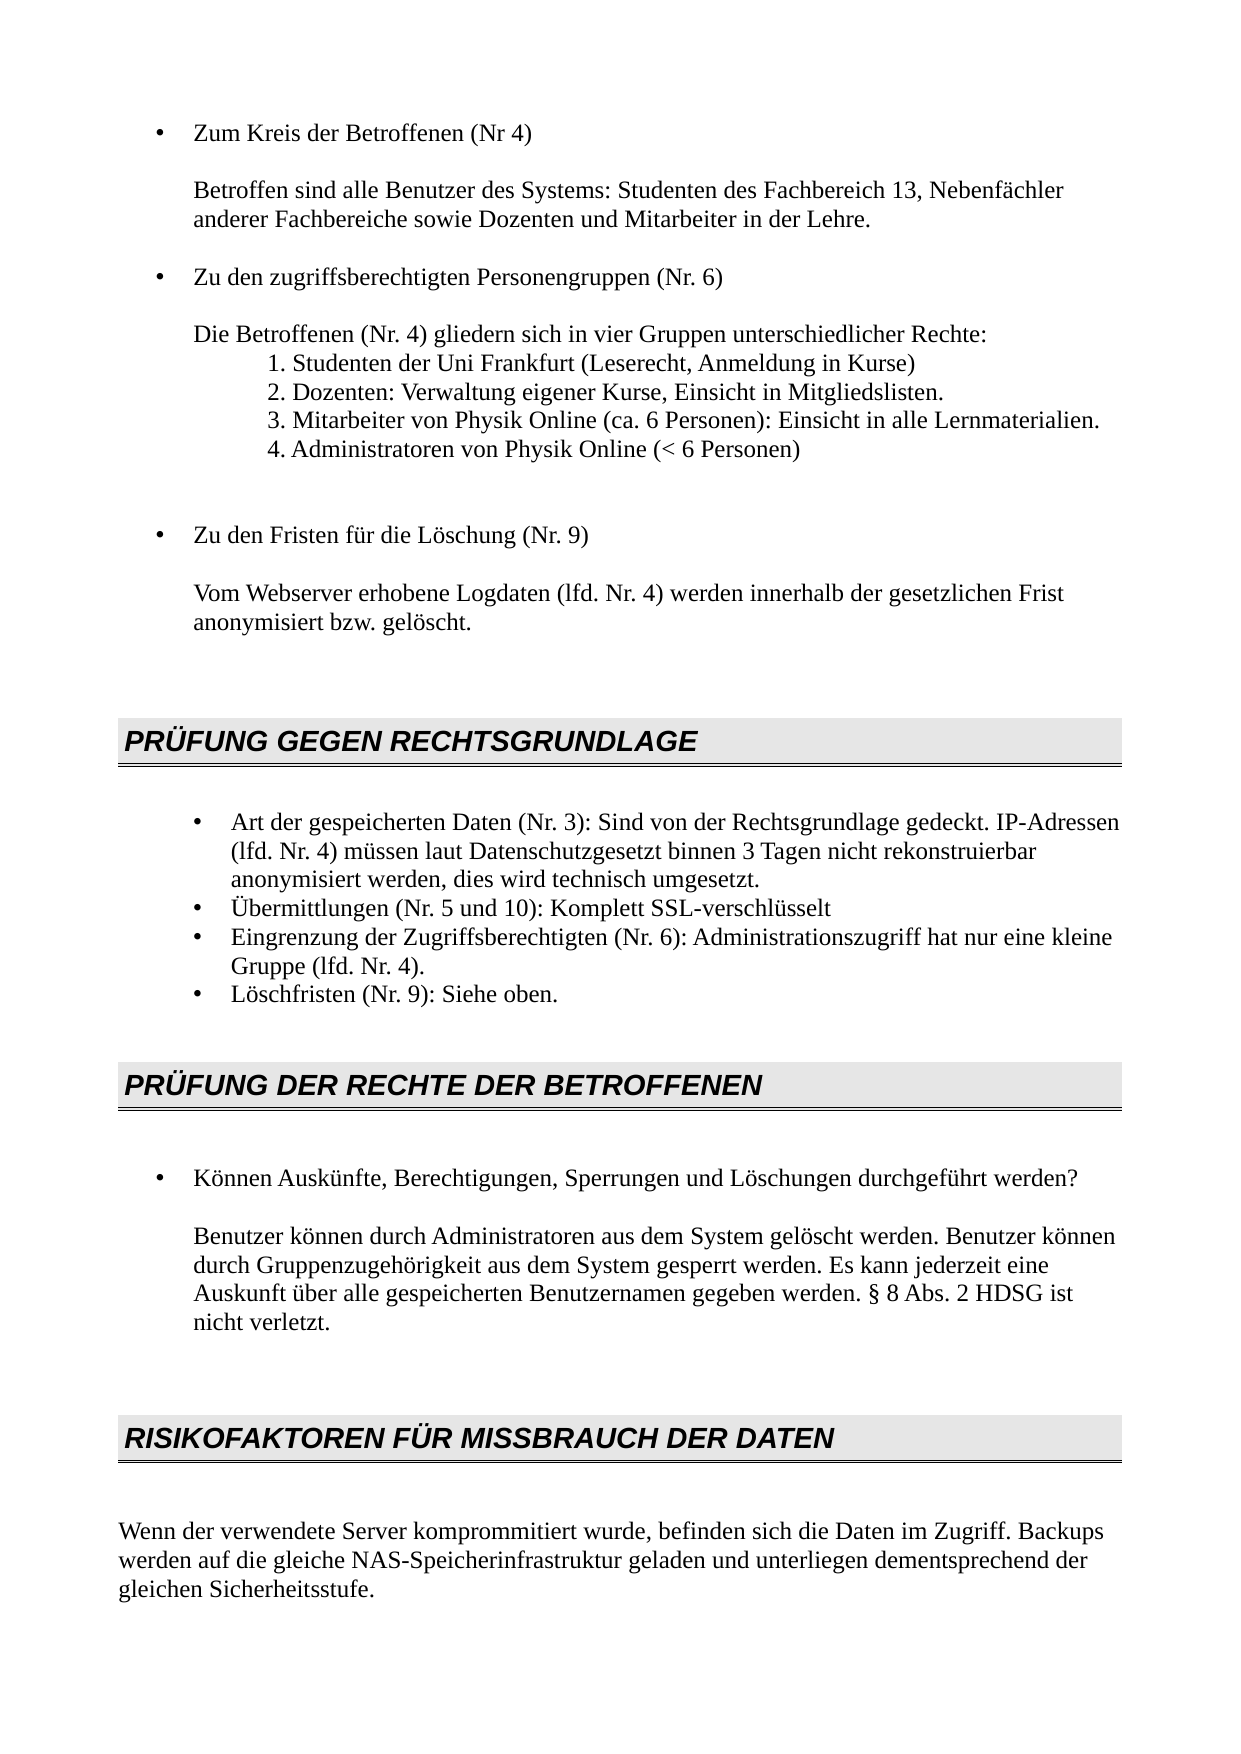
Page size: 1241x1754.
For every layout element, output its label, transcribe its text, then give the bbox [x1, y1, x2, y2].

list Übermittlungen (Nr. 5 und 10): Komplett SSL-verschlüsselt [193, 893, 1122, 922]
list Zu den zugriffsberechtigten Personengruppen (Nr. 6) Die Betroffenen (Nr. 4) gliedern sich in vier Gruppen unterschiedlicher Rechte: 1. Studenten der Uni Frankfurt (Leserecht, Anmeldung in Kurse) 2. Dozenten: Verwaltung eigener Kurse, Einsicht in Mitgliedslisten. 3. Mitarbeiter von Physik Online (ca. 6 Personen): Einsicht in alle Lernmaterialien. 4. Administratoren von Physik Online (< 6 Personen) [156, 262, 1122, 521]
list Art der gespeicherten Daten (Nr. 3): Sind von der Rechtsgrundlage gedeckt. IP-Adressen (lfd. Nr. 4) müssen laut Datenschutzgesetzt binnen 3 Tagen nicht rekonstruierbar anonymisiert werden, dies wird technisch umgesetzt. [193, 807, 1122, 893]
list Eingrenzung der Zugriffsberechtigten (Nr. 6): Administrationszugriff hat nur eine kleine Gruppe (lfd. Nr. 4). [193, 922, 1122, 979]
list Zum Kreis der Betroffenen (Nr 4) Betroffen sind alle Benutzer des Systems: Studenten des Fachbereich 13, Nebenfächler anderer Fachbereiche sowie Dozenten und Mitarbeiter in der Lehre. [156, 118, 1122, 262]
list Löschfristen (Nr. 9): Siehe oben. [193, 979, 1122, 1008]
subtitle PRÜFUNG DER RECHTE DER BETROFFENEN [118, 1062, 1122, 1107]
subtitle PRÜFUNG GEGEN RECHTSGRUNDLAGE [118, 718, 1122, 763]
list Zu den Fristen für die Löschung (Nr. 9) Vom Webserver erhobene Logdaten (lfd. Nr. 4) werden innerhalb der gesetzlichen Frist anonymisiert bzw. gelöscht. [156, 521, 1122, 664]
text Wenn der verwendete Server komprommitiert wurde, befinden sich die Daten im Zugriff. Backups werden auf die gleiche NAS-Speicherinfrastruktur geladen und unterliegen dementsprechend der gleichen Sicherheitsstufe. [118, 1516, 1122, 1602]
subtitle RISIKOFAKTOREN FÜR MISSBRAUCH DER DATEN [118, 1415, 1122, 1460]
list Können Auskünfte, Berechtigungen, Sperrungen und Löschungen durchgeführt werden? Benutzer können durch Administratoren aus dem System gelöscht werden. Benutzer können durch Gruppenzugehörigkeit aus dem System gesperrt werden. Es kann jederzeit eine Auskunft über alle gespeicherten Benutzernamen gegeben werden. § 8 Abs. 2 HDSG ist nicht verletzt. [156, 1163, 1122, 1336]
